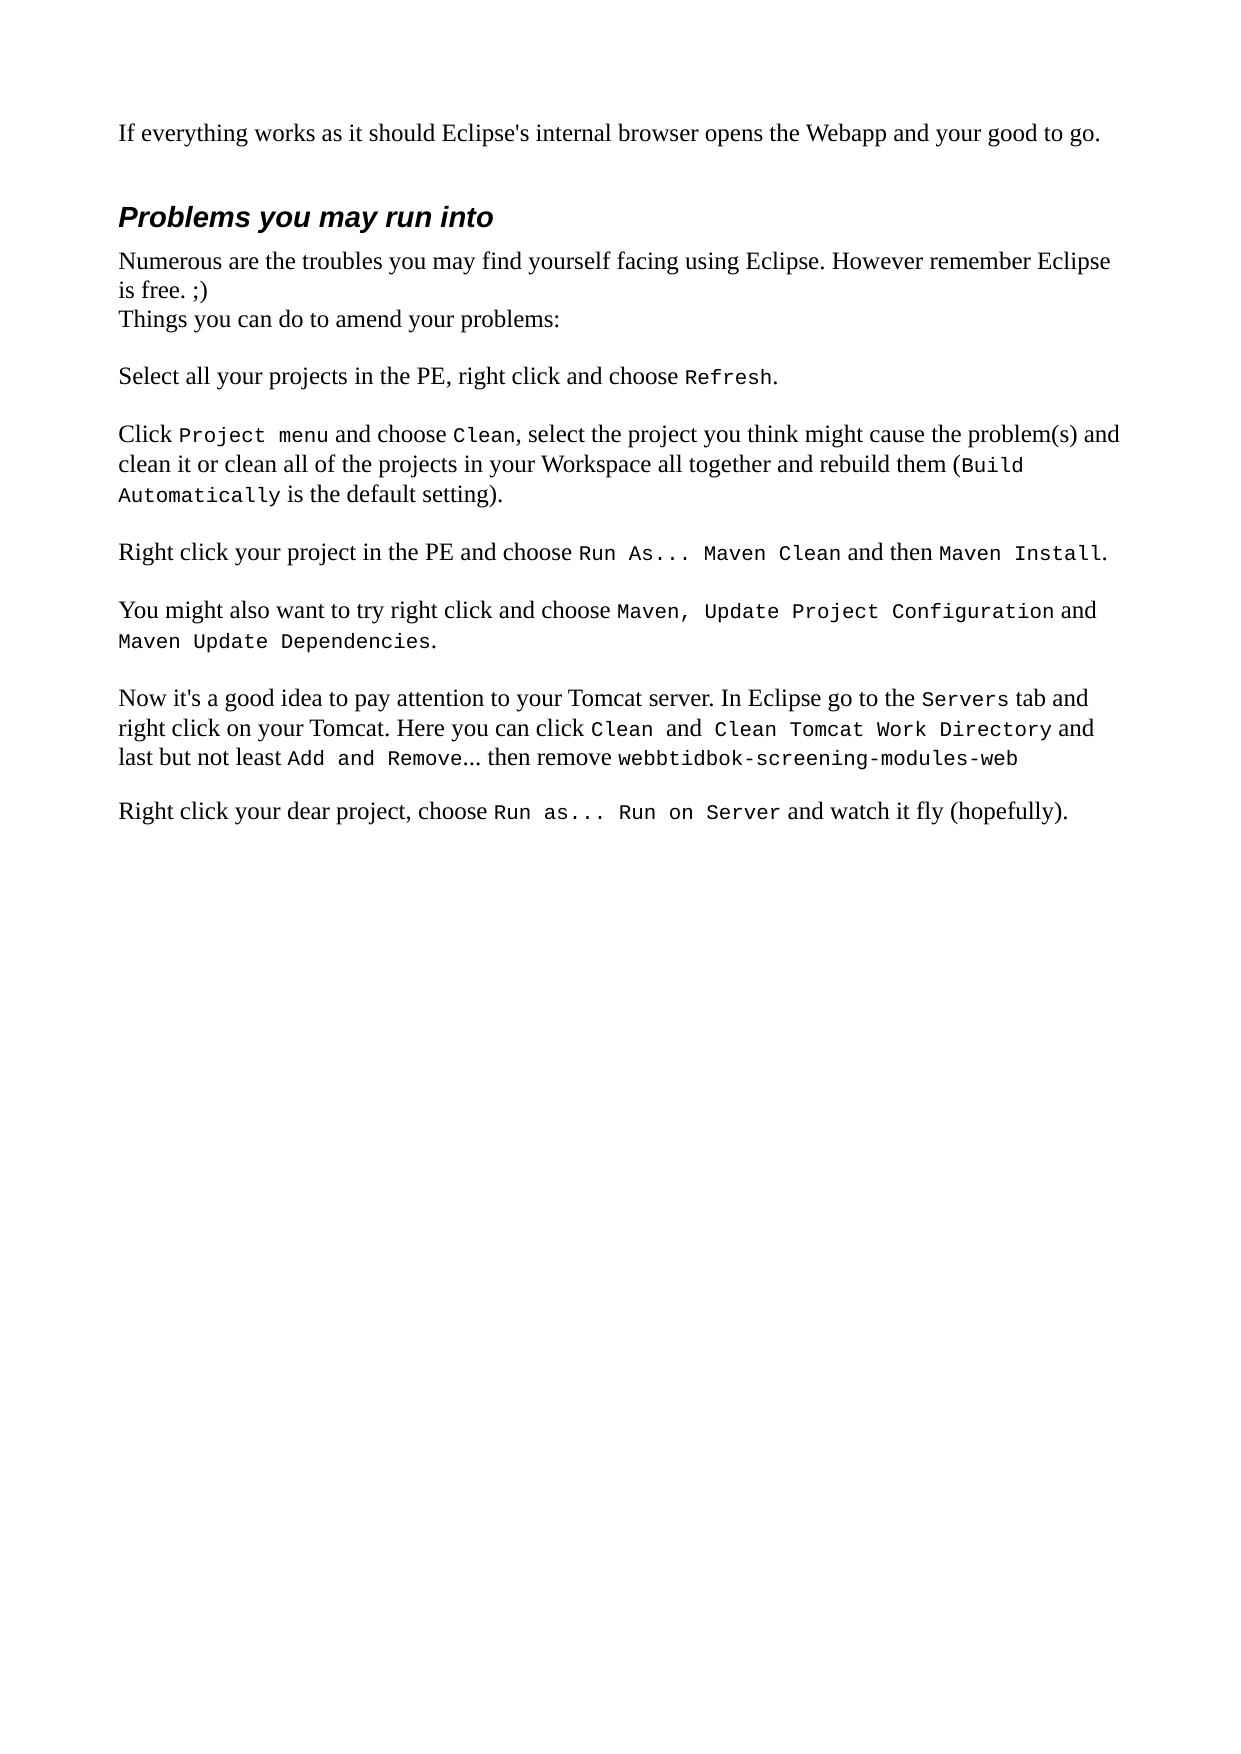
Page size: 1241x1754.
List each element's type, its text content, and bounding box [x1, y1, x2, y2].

text If everything works as it should Eclipse's internal browser opens the Webapp and your good to go. [118, 118, 1122, 147]
text Numerous are the troubles you may find yourself facing using Eclipse. However remember Eclipse is free. ;) [118, 246, 1122, 304]
text Right click your dear project, choose Run as... Run on Server and watch it fly (hopefully). [118, 796, 1122, 825]
text Select all your projects in the PE, right click and choose Refresh. [118, 361, 1122, 391]
subtitle Problems you may run into [118, 200, 1122, 234]
text Click Project menu and choose Clean, select the project you think might cause the problem(s) and clean it or clean all of the projects in your Workspace all together and rebuild them (Build Automatically is the default setting). Right click your project in the PE and choose Run As... Maven Clean and then Maven Install. [118, 419, 1122, 567]
text You might also want to try right click and choose Maven, Update Project Configuration and Maven Update Dependencies. [118, 595, 1122, 654]
text Things you can do to amend your problems: [118, 304, 1122, 361]
text Now it's a good idea to pay attention to your Tomcat server. In Eclipse go to the Servers tab and right click on your Tomcat. Here you can click Clean and Clean Tomcat Work Directory and last but not least Add and Remove... then remove webbtidbok-screening-modules-web [118, 683, 1122, 772]
